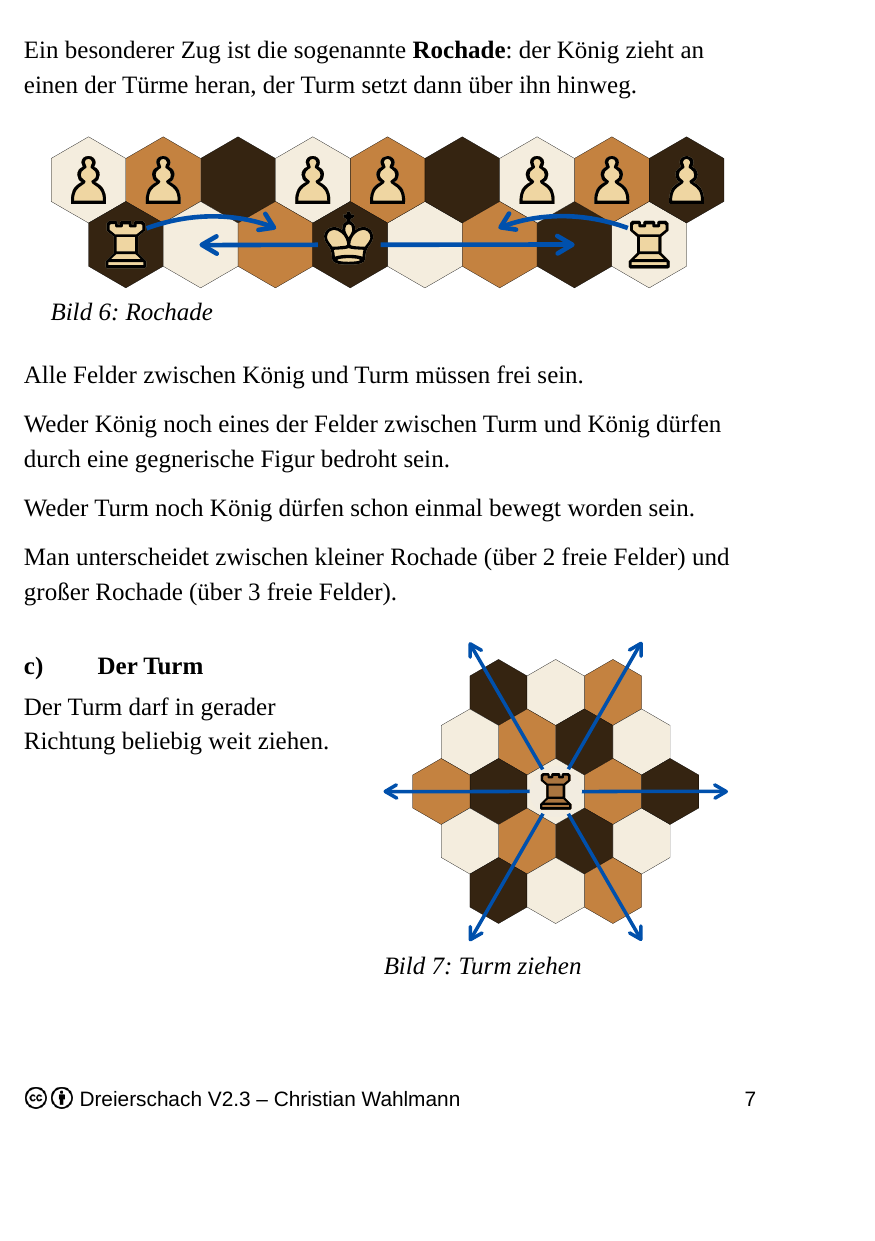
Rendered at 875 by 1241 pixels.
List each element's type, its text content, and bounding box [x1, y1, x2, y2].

text Weder Turm noch König dürfen schon einmal bewegt worden sein. [24, 493, 756, 522]
text Alle Felder zwischen König und Turm müssen frei sein. [24, 119, 756, 389]
subtitle Der Turm [24, 651, 383, 679]
text Weder König noch eines der Felder zwischen Turm und König dürfen durch eine gegnerische Figur bedroht sein. [24, 409, 756, 473]
text Ein besonderer Zug ist die sogenannte Rochade: der König zieht an einen der Türme heran, der Turm setzt dann über ihn hinweg. [24, 35, 756, 99]
text [731, 692, 756, 755]
picture [23, 1085, 74, 1110]
text Bild 6: Rochade [50, 136, 729, 325]
text Der Turm darf in gerader Richtung beliebig weit ziehen. [24, 692, 383, 755]
text Bild 7: Turm ziehen [383, 642, 731, 979]
text Man unterscheidet zwischen kleiner Rochade (über 2 freie Felder) und großer Rochade (über 3 freie Felder). [24, 542, 756, 605]
subtitle [383, 629, 731, 642]
subtitle [731, 651, 756, 679]
